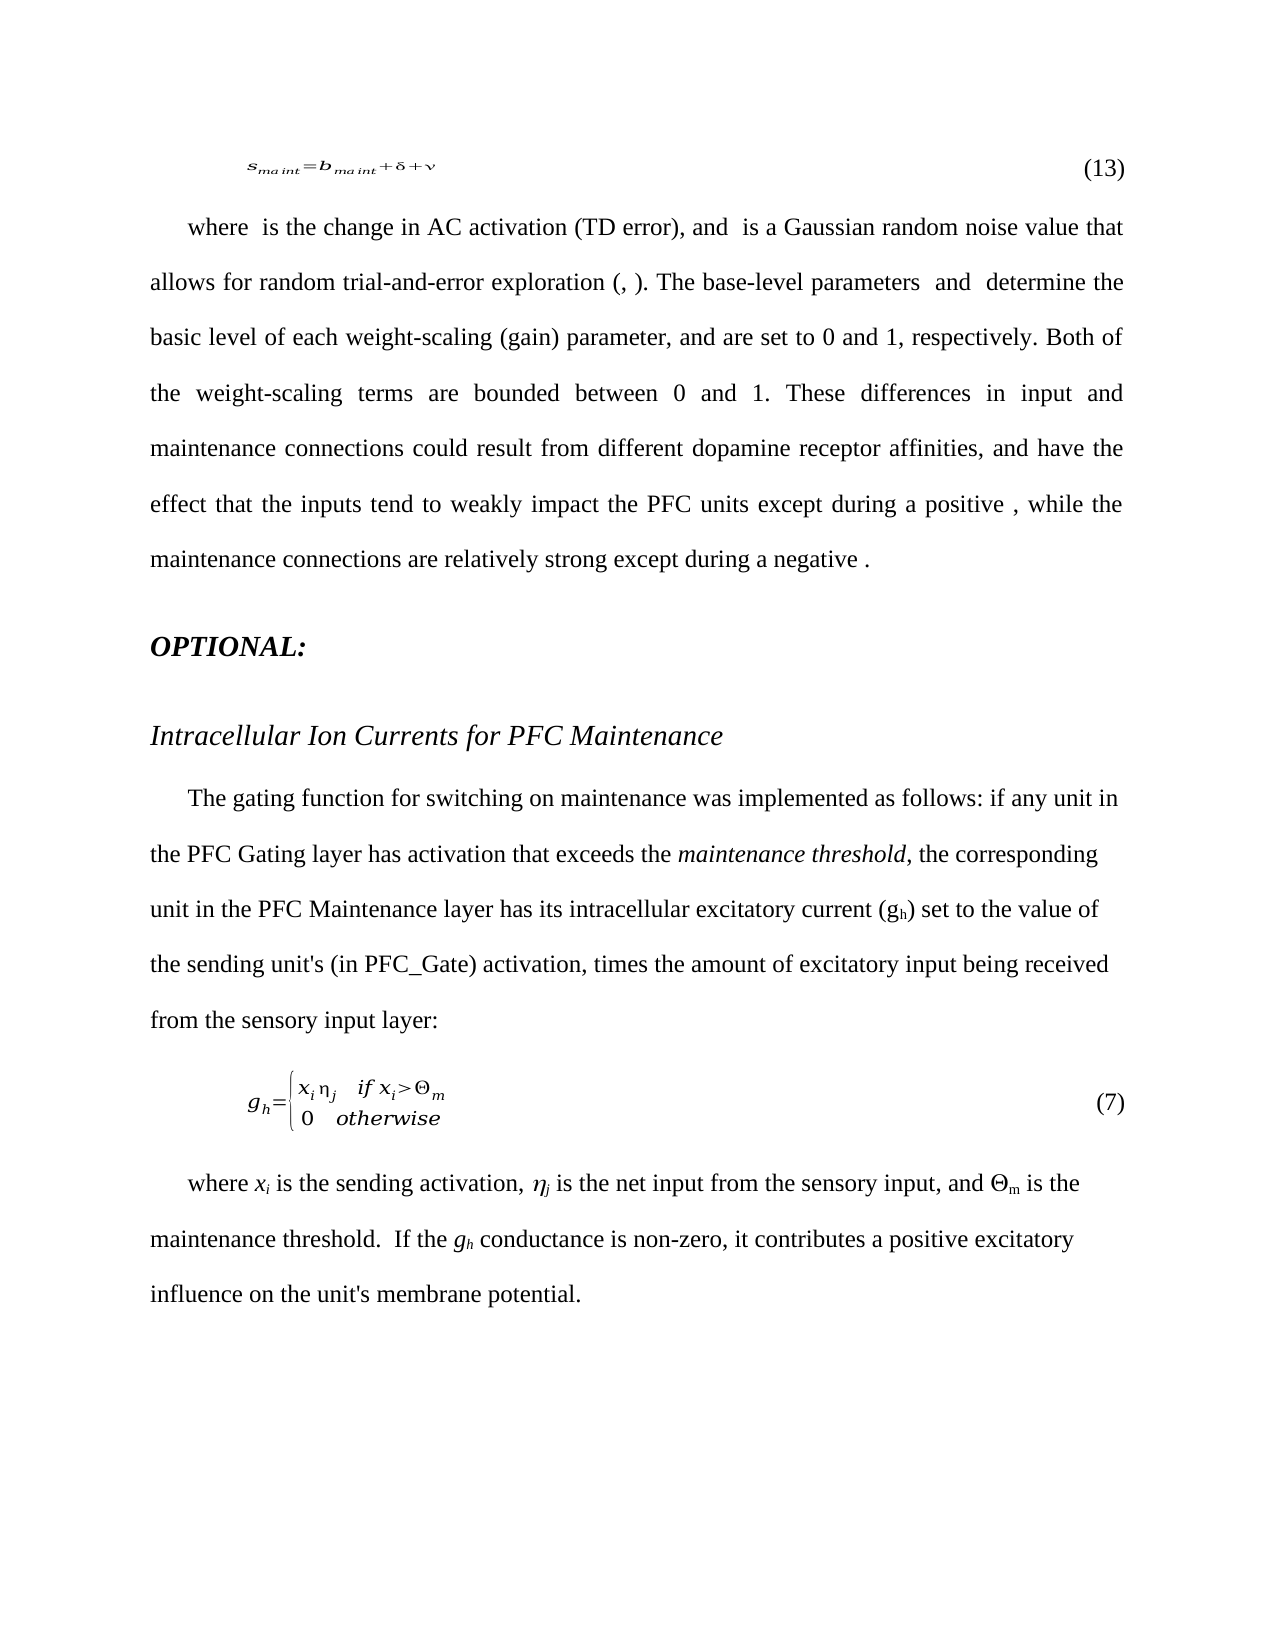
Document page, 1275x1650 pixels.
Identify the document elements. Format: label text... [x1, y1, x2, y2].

text where is the change in AC activation (TD error), and is a Gaussian random noise value that allows for random trial-and-error exploration (, ). The base-level parameters and determine the basic level of each weight-scaling (gain) parameter, and are set to 0 and 1, respectively. Both of the weight-scaling terms are bounded between 0 and 1. These differences in input and maintenance connections could result from different dopamine receptor affinities, and have the effect that the inputs tend to weakly impact the PFC units except during a positive , while the maintenance connections are relatively strong except during a negative . [150, 213, 1125, 573]
subtitle Intracellular Ion Currents for PFC Maintenance [150, 720, 1125, 752]
text (7) [225, 1061, 1125, 1142]
subtitle OPTIONAL: [150, 630, 1125, 662]
text The gating function for switching on maintenance was implemented as follows: if any unit in the PFC Gating layer has activation that exceeds the maintenance threshold, the corresponding unit in the PFC Maintenance layer has its intracellular excitatory current (gh) set to the value of the sending unit's (in PFC_Gate) activation, times the amount of excitatory input being received from the sensory input layer: [150, 784, 1125, 1034]
text where xi is the sending activation, j is the net input from the sensory input, and m is the maintenance threshold. If the gh conductance is non-zero, it contributes a positive excitatory influence on the unit's membrane potential. [150, 1169, 1125, 1308]
text (13) [225, 150, 1125, 185]
